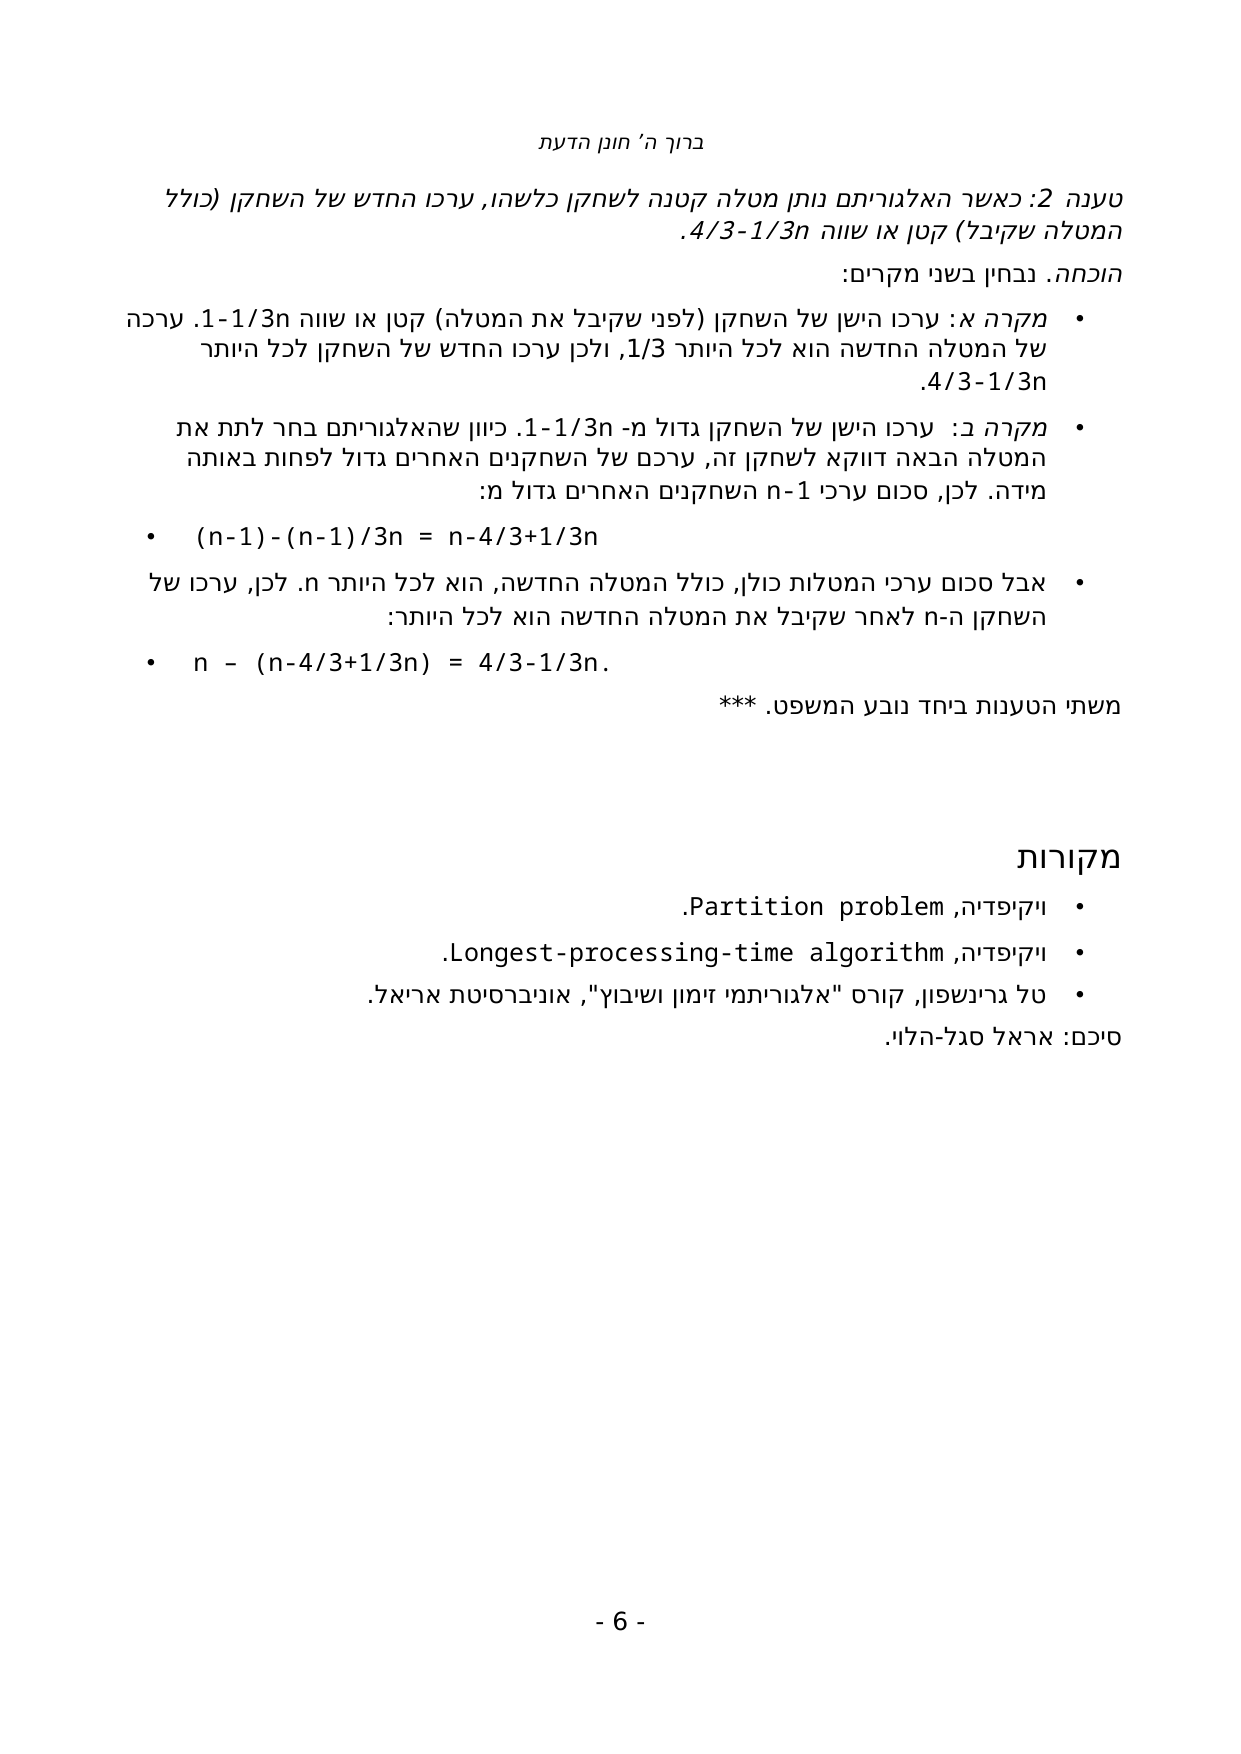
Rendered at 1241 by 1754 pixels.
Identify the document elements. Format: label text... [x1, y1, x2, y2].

list אבל סכום ערכי המטלות כולן, כולל המטלה החדשה, הוא לכל היותר n. לכן, ערכו של השחקן ה-n לאחר שקיבל את המטלה החדשה הוא לכל היותר: [118, 565, 1084, 633]
list ויקיפדיה, Longest-processing-time algorithm. [118, 934, 1084, 969]
list (n-1)-(n-1)/3n = n-4/3+1/3n [156, 519, 1122, 553]
list מקרה ב: ערכו הישן של השחקן גדול מ- 1-1/3n. כיוון שהאלגוריתם בחר לתת את המטלה הבאה דווקא לשחקן זה, ערכם של השחקנים האחרים גדול לפחות באותה מידה. לכן, סכום ערכי n-1 השחקנים האחרים גדול מ: [118, 409, 1084, 507]
list n – (n-4/3+1/3n) = 4/3-1/3n. [156, 645, 1122, 679]
text טענה 2: כאשר האלגוריתם נותן מטלה קטנה לשחקן כלשהו, ערכו החדש של השחקן (כולל המטלה שקיבל) קטן או שווה 4/3-1/3n. [118, 184, 1122, 247]
text סיכם: אראל סגל-הלוי. [118, 1022, 1122, 1051]
text משתי הטענות ביחד נובע המשפט. *** [118, 691, 1122, 720]
list טל גרינשפון, קורס "אלגוריתמי זימון ושיבוץ", אוניברסיטת אריאל. [118, 981, 1084, 1010]
text הוכחה. נבחין בשני מקרים: [118, 259, 1122, 288]
list מקרה א: ערכו הישן של השחקן (לפני שקיבל את המטלה) קטן או שווה 1-1/3n. ערכה של המטלה החדשה הוא לכל היותר 1/3, ולכן ערכו החדש של השחקן לכל היותר 4/3-1/3n. [118, 300, 1084, 397]
subtitle מקורות [118, 837, 1122, 876]
list ויקיפדיה, Partition problem. [118, 888, 1084, 923]
